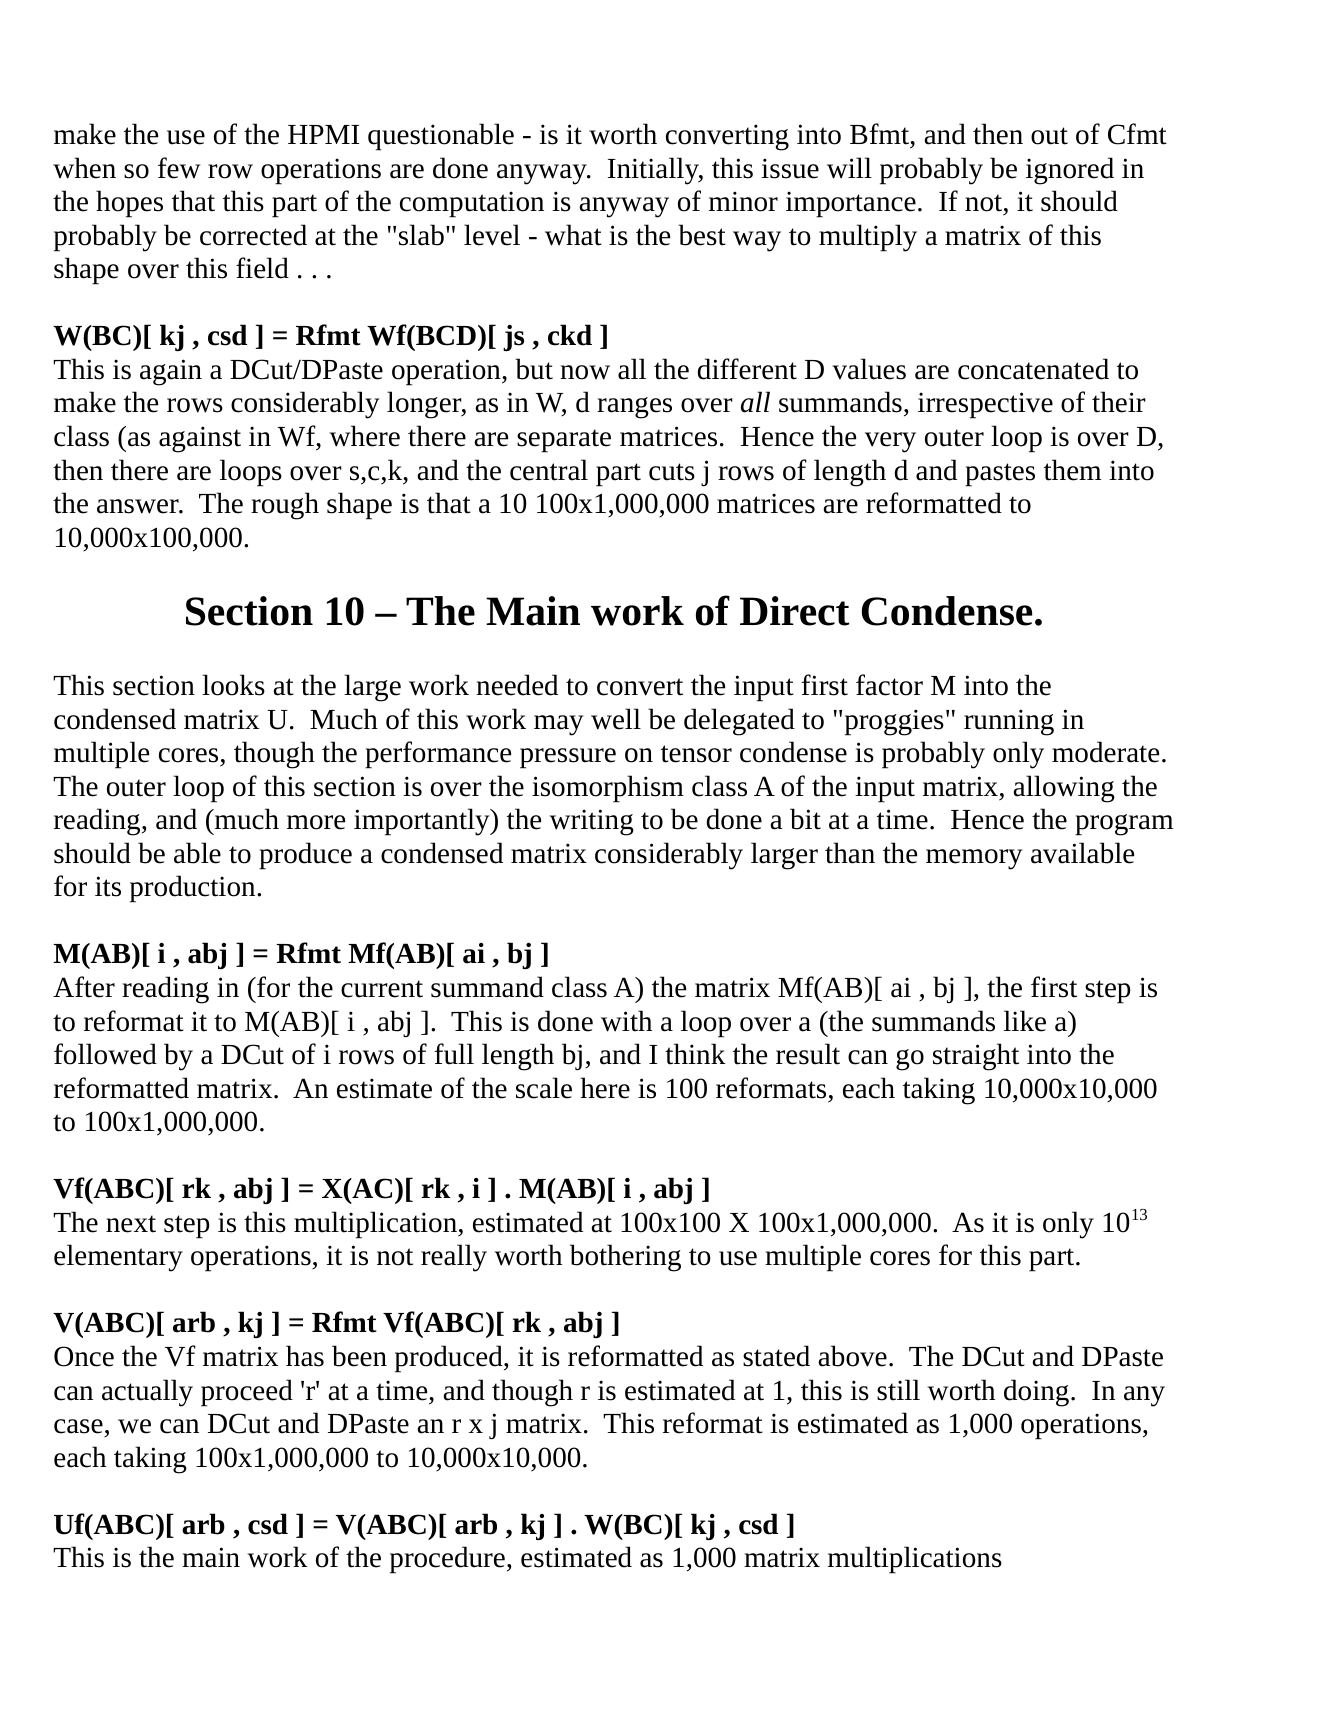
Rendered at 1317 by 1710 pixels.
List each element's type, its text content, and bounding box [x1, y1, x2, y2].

text make the use of the HPMI questionable - is it worth converting into Bfmt, and then out of Cfmt when so few row operations are done anyway. Initially, this issue will probably be ignored in the hopes that this part of the computation is anyway of minor importance. If not, it should probably be corrected at the "slab" level - what is the best way to multiply a matrix of this shape over this field . . . [53, 117, 1174, 285]
text Section 10 – The Main work of Direct Condense. [53, 587, 1174, 635]
text This is the main work of the procedure, estimated as 1,000 matrix multiplications [53, 1540, 1174, 1574]
text Uf(ABC)[ arb , csd ] = V(ABC)[ arb , kj ] . W(BC)[ kj , csd ] [53, 1507, 1174, 1540]
text The outer loop of this section is over the isomorphism class A of the input matrix, allowing the reading, and (much more importantly) the writing to be done a bit at a time. Hence the program should be able to produce a condensed matrix considerably larger than the memory available for its production. [53, 769, 1174, 903]
text Vf(ABC)[ rk , abj ] = X(AC)[ rk , i ] . M(AB)[ i , abj ] [53, 1171, 1174, 1205]
text W(BC)[ kj , csd ] = Rfmt Wf(BCD)[ js , ckd ] [53, 318, 1174, 352]
text Once the Vf matrix has been produced, it is reformatted as stated above. The DCut and DPaste can actually proceed 'r' at a time, and though r is estimated at 1, this is still worth doing. In any case, we can DCut and DPaste an r x j matrix. This reformat is estimated as 1,000 operations, each taking 100x1,000,000 to 10,000x10,000. [53, 1339, 1174, 1473]
text The next step is this multiplication, estimated at 100x100 X 100x1,000,000. As it is only 1013 elementary operations, it is not really worth bothering to use multiple cores for this part. [53, 1205, 1174, 1272]
text This is again a DCut/DPaste operation, but now all the different D values are concatenated to make the rows considerably longer, as in W, d ranges over all summands, irrespective of their class (as against in Wf, where there are separate matrices. Hence the very outer loop is over D, then there are loops over s,c,k, and the central part cuts j rows of length d and pastes them into the answer. The rough shape is that a 10 100x1,000,000 matrices are reformatted to 10,000x100,000. [53, 352, 1174, 553]
text V(ABC)[ arb , kj ] = Rfmt Vf(ABC)[ rk , abj ] [53, 1306, 1174, 1339]
text After reading in (for the current summand class A) the matrix Mf(AB)[ ai , bj ], the first step is to reformat it to M(AB)[ i , abj ]. This is done with a loop over a (the summands like a) followed by a DCut of i rows of full length bj, and I think the result can go straight into the reformatted matrix. An estimate of the scale here is 100 reformats, each taking 10,000x10,000 to 100x1,000,000. [53, 970, 1174, 1138]
text M(AB)[ i , abj ] = Rfmt Mf(AB)[ ai , bj ] [53, 937, 1174, 970]
text This section looks at the large work needed to convert the input first factor M into the condensed matrix U. Much of this work may well be delegated to "proggies" running in multiple cores, though the performance pressure on tensor condense is probably only moderate. [53, 668, 1174, 769]
